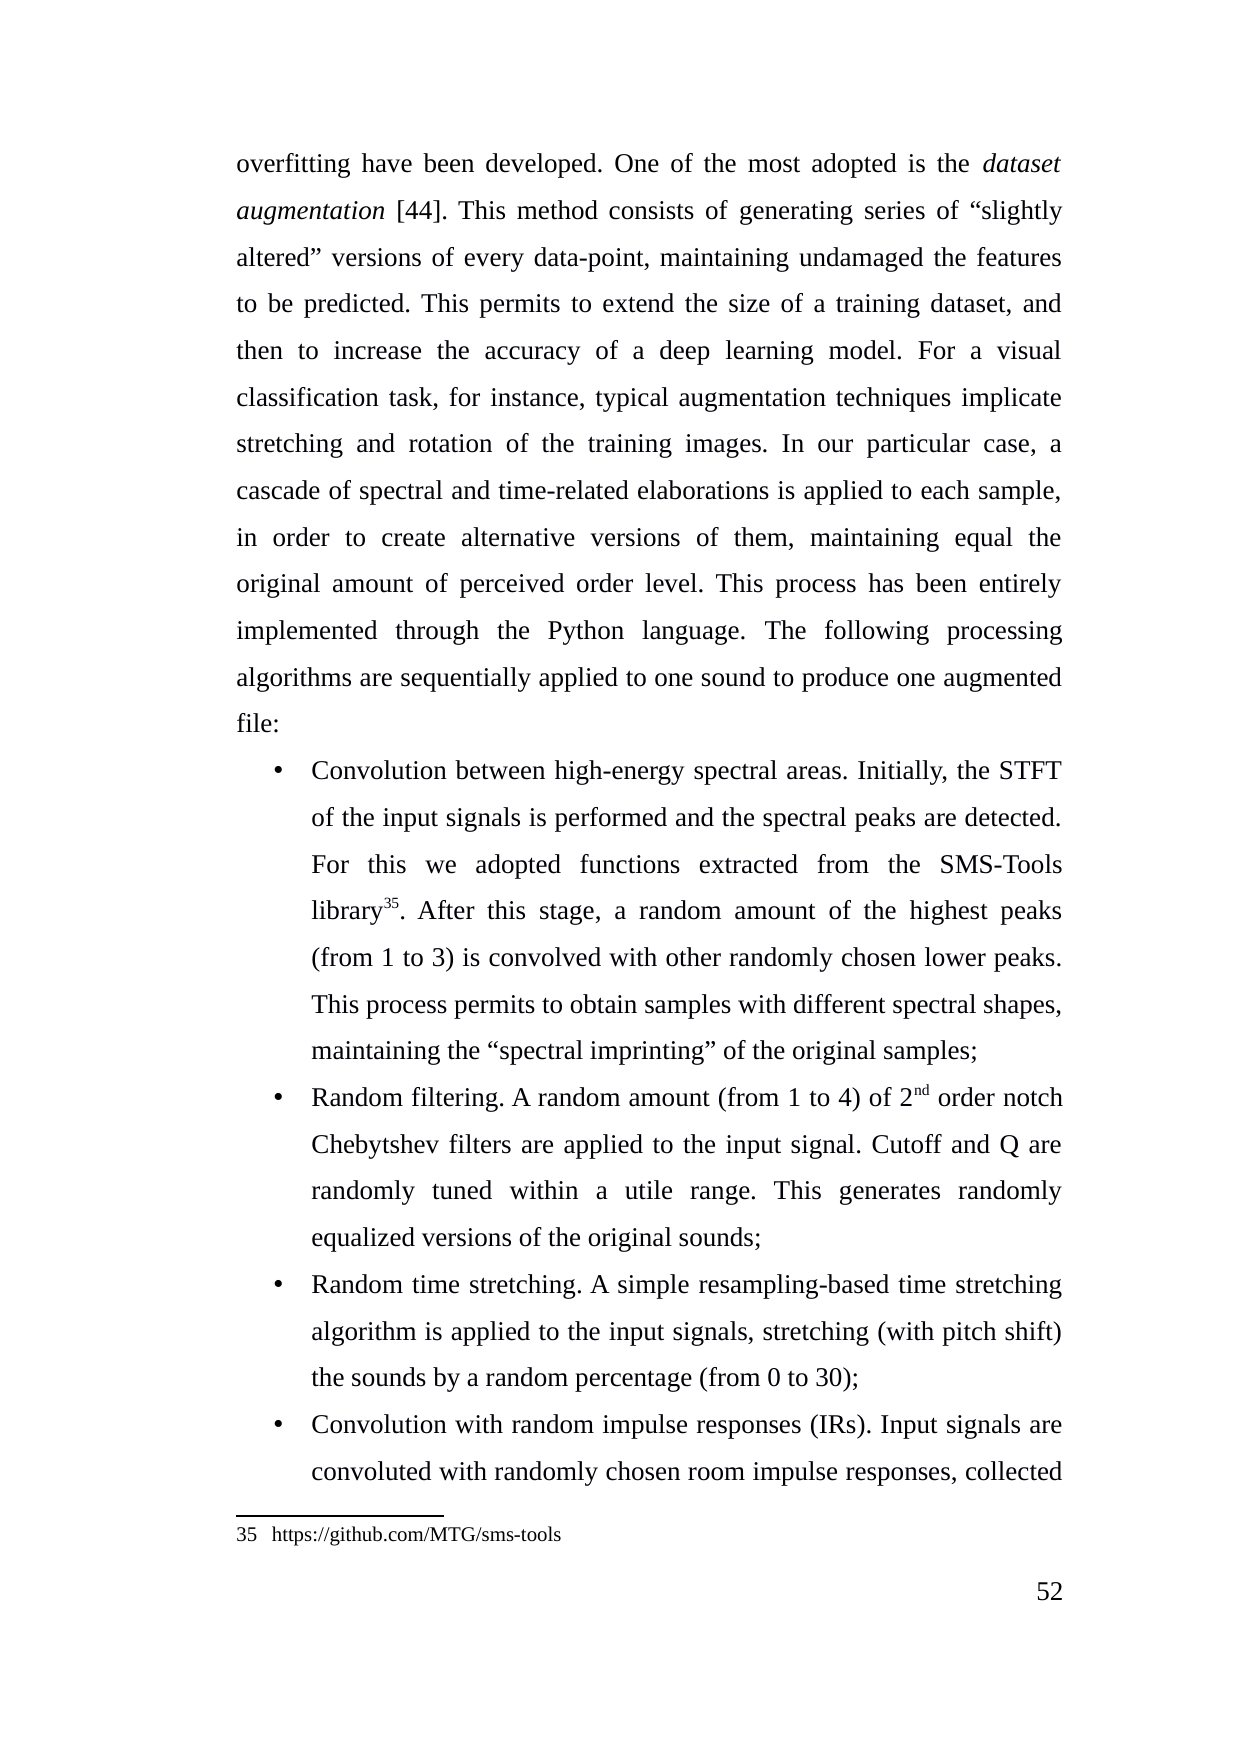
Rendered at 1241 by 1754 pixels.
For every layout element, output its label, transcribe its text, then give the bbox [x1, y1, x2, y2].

text overfitting have been developed. One of the most adopted is the dataset augmentation [44]. This method consists of generating series of “slightly altered” versions of every data-point, maintaining undamaged the features to be predicted. This permits to extend the size of a training dataset, and then to increase the accuracy of a deep learning model. For a visual classification task, for instance, typical augmentation techniques implicate stretching and rotation of the training images. In our particular case, a cascade of spectral and time-related elaborations is applied to each sample, in order to create alternative versions of them, maintaining equal the original amount of perceived order level. This process has been entirely implemented through the Python language. The following processing algorithms are sequentially applied to one sound to produce one augmented file: [236, 148, 1063, 739]
list https://github.com/MTG/sms-tools [236, 1522, 1063, 1546]
list Convolution between high-energy spectral areas. Initially, the STFT of the input signals is performed and the spectral peaks are detected. For this we adopted functions extracted from the SMS-Tools library. After this stage, a random amount of the highest peaks (from 1 to 3) is convolved with other randomly chosen lower peaks. This process permits to obtain samples with different spectral shapes, maintaining the “spectral imprinting” of the original samples; [274, 754, 1063, 1066]
list Convolution with random impulse responses (IRs). Input signals are convoluted with randomly chosen room impulse responses, collected [274, 1408, 1063, 1486]
list Random filtering. A random amount (from 1 to 4) of 2nd order notch Chebytshev filters are applied to the input signal. Cutoff and Q are randomly tuned within a utile range. This generates randomly equalized versions of the original sounds; [274, 1081, 1063, 1252]
list Random time stretching. A simple resampling-based time stretching algorithm is applied to the input signals, stretching (with pitch shift) the sounds by a random percentage (from 0 to 30); [274, 1268, 1063, 1392]
